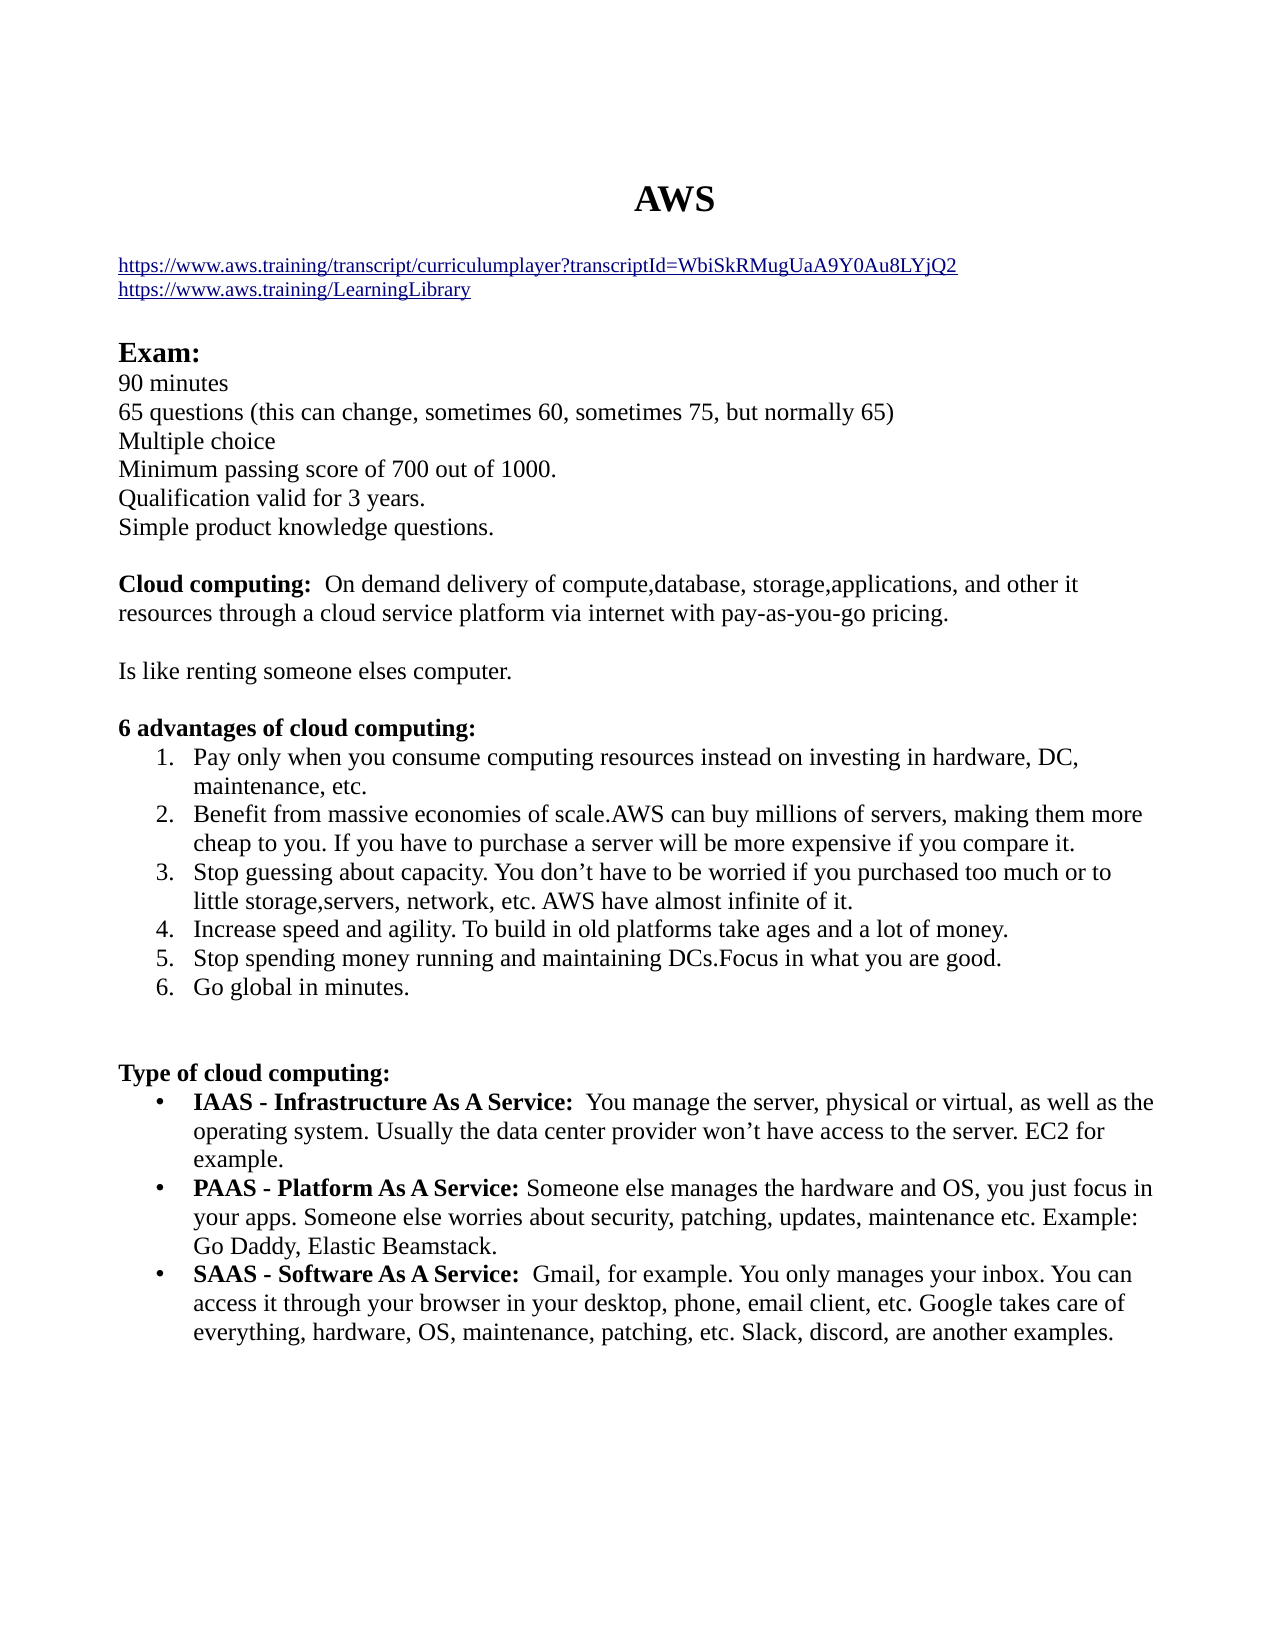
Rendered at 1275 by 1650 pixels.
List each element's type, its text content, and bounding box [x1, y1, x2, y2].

list Benefit from massive economies of scale.AWS can buy millions of servers, making them more cheap to you. If you have to purchase a server will be more expensive if you compare it. [156, 799, 1157, 857]
text Qualification valid for 3 years. [118, 483, 1157, 512]
list PAAS - Platform As A Service: Someone else manages the hardware and OS, you just focus in your apps. Someone else worries about security, patching, updates, maintenance etc. Example: Go Daddy, Elastic Beamstack. [156, 1173, 1157, 1259]
text Type of cloud computing: [118, 1058, 1157, 1087]
text Cloud computing: On demand delivery of compute,database, storage,applications, and other it resources through a cloud service platform via internet with pay-as-you-go pricing. [118, 569, 1157, 627]
list Stop spending money running and maintaining DCs.Focus in what you are good. [156, 943, 1157, 972]
list SAAS - Software As A Service: Gmail, for example. You only manages your inbox. You can access it through your browser in your desktop, phone, email client, etc. Google takes care of everything, hardware, OS, maintenance, patching, etc. Slack, discord, are another examples. [156, 1259, 1157, 1346]
text Minimum passing score of 700 out of 1000. [118, 454, 1157, 483]
list Go global in minutes. [156, 972, 1157, 1001]
text Exam: [118, 335, 1157, 368]
list Increase speed and agility. To build in old platforms take ages and a lot of money. [156, 914, 1157, 943]
text Is like renting someone elses computer. [118, 656, 1157, 684]
text 6 advantages of cloud computing: [118, 713, 1157, 742]
text https://www.aws.training/LearningLibrary [118, 277, 1157, 301]
text 90 minutes [118, 368, 1157, 397]
text Simple product knowledge questions. [118, 512, 1157, 541]
text https://www.aws.training/transcript/curriculumplayer?transcriptId=WbiSkRMugUaA9Y0Au8LYjQ2 [118, 253, 1157, 277]
list Stop guessing about capacity. You don’t have to be worried if you purchased too much or to little storage,servers, network, etc. AWS have almost infinite of it. [156, 857, 1157, 914]
text 65 questions (this can change, sometimes 60, sometimes 75, but normally 65) [118, 397, 1157, 426]
text AWS [118, 176, 1157, 219]
list IAAS - Infrastructure As A Service: You manage the server, physical or virtual, as well as the operating system. Usually the data center provider won’t have access to the server. EC2 for example. [156, 1087, 1157, 1173]
text Multiple choice [118, 426, 1157, 454]
list Pay only when you consume computing resources instead on investing in hardware, DC, maintenance, etc. [156, 742, 1157, 799]
